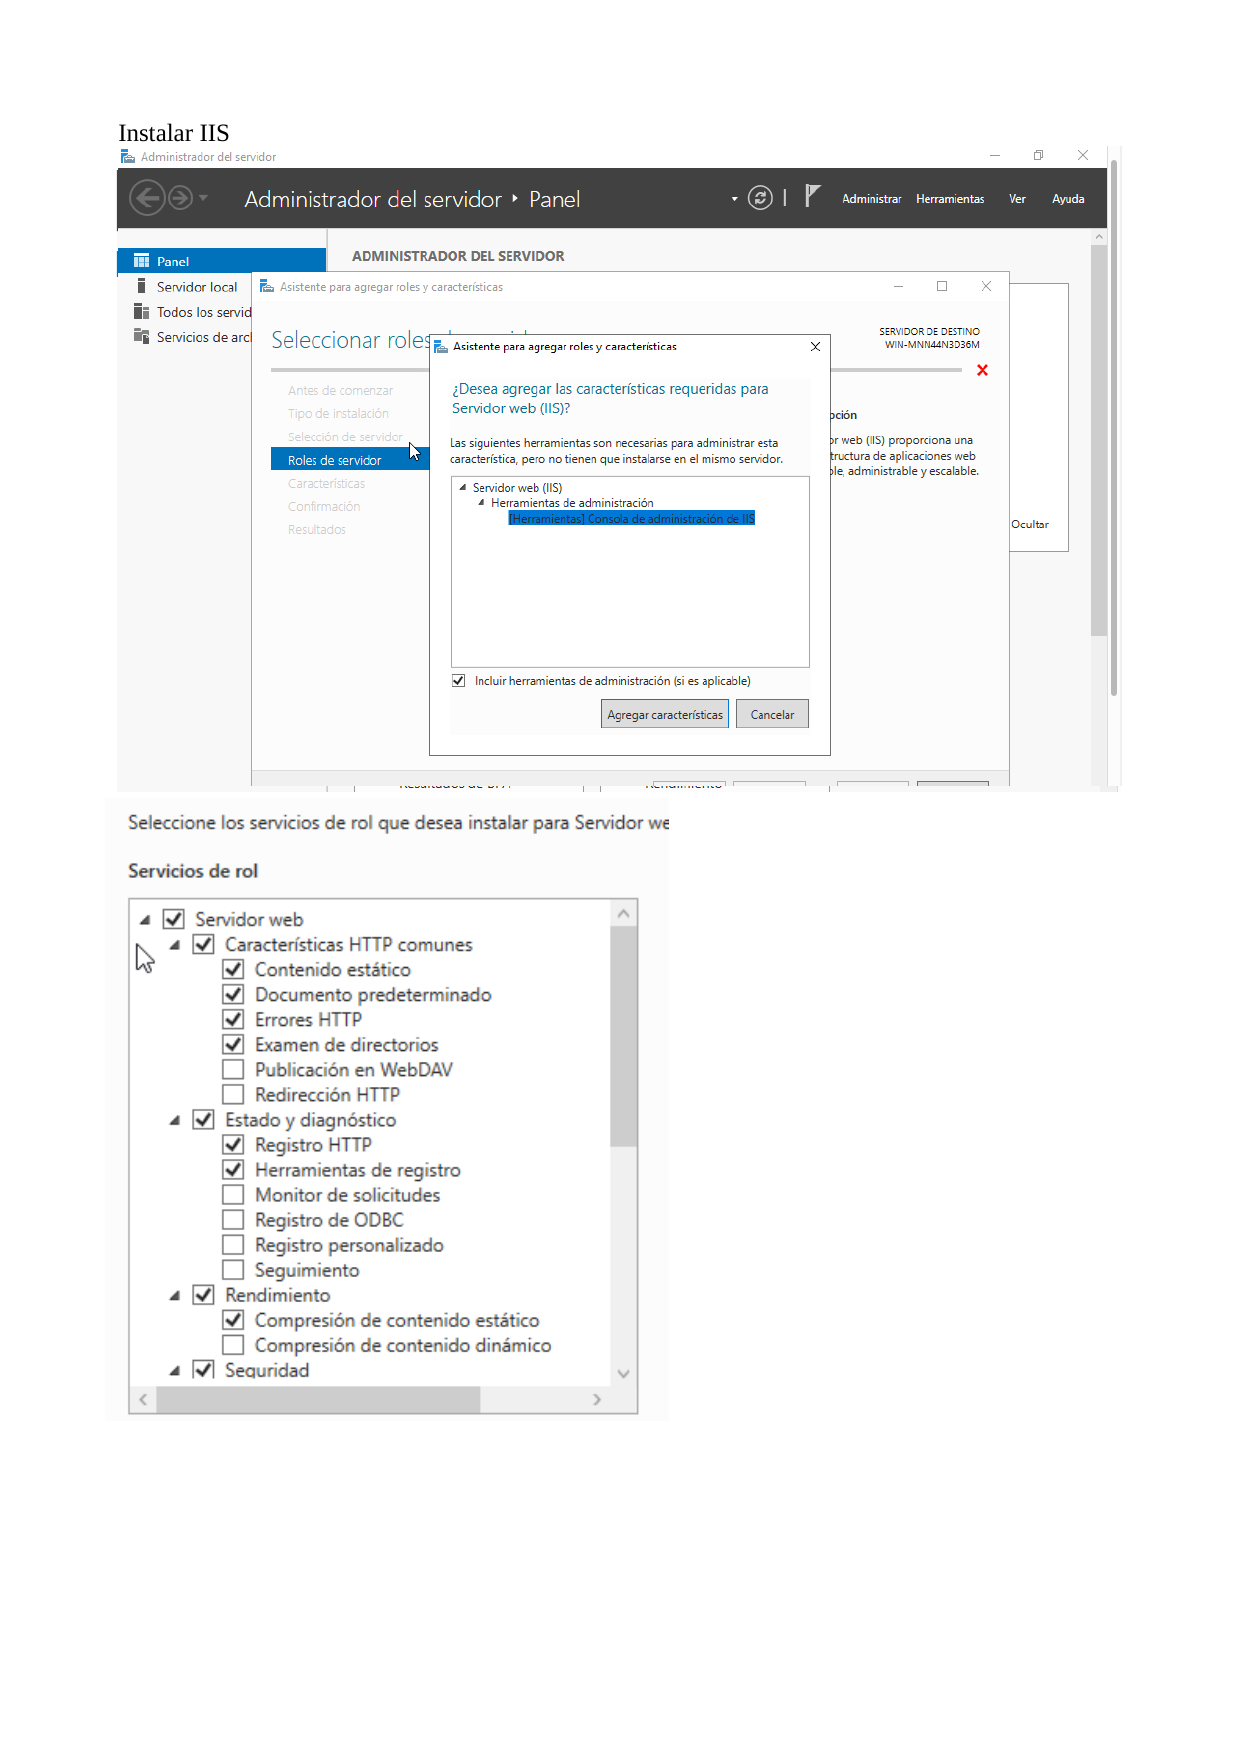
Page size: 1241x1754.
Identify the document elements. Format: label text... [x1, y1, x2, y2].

picture [105, 798, 669, 1421]
text Instalar IIS [118, 118, 1122, 146]
picture [116, 146, 1123, 792]
